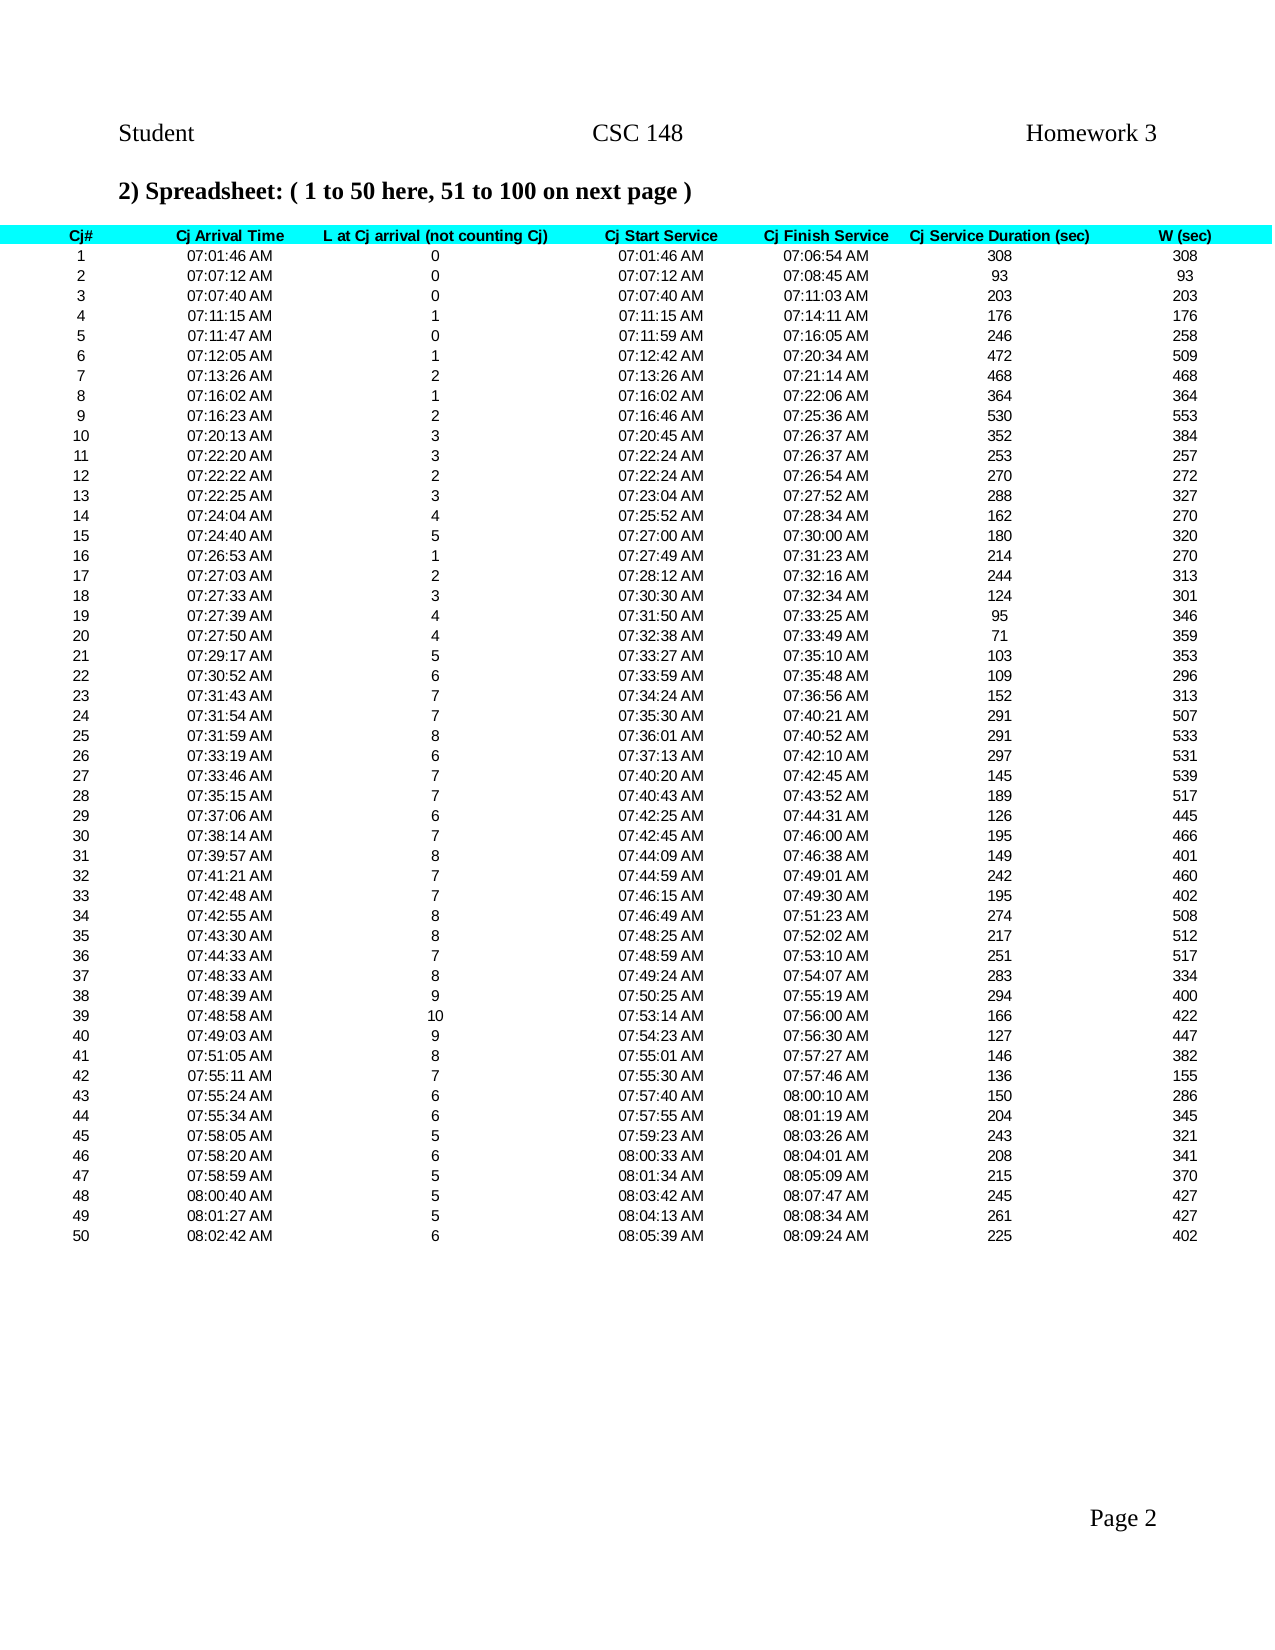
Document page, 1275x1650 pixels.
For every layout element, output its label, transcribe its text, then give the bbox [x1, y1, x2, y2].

text 2) Spreadsheet: ( 1 to 50 here, 51 to 100 on next page ) [118, 176, 1157, 205]
